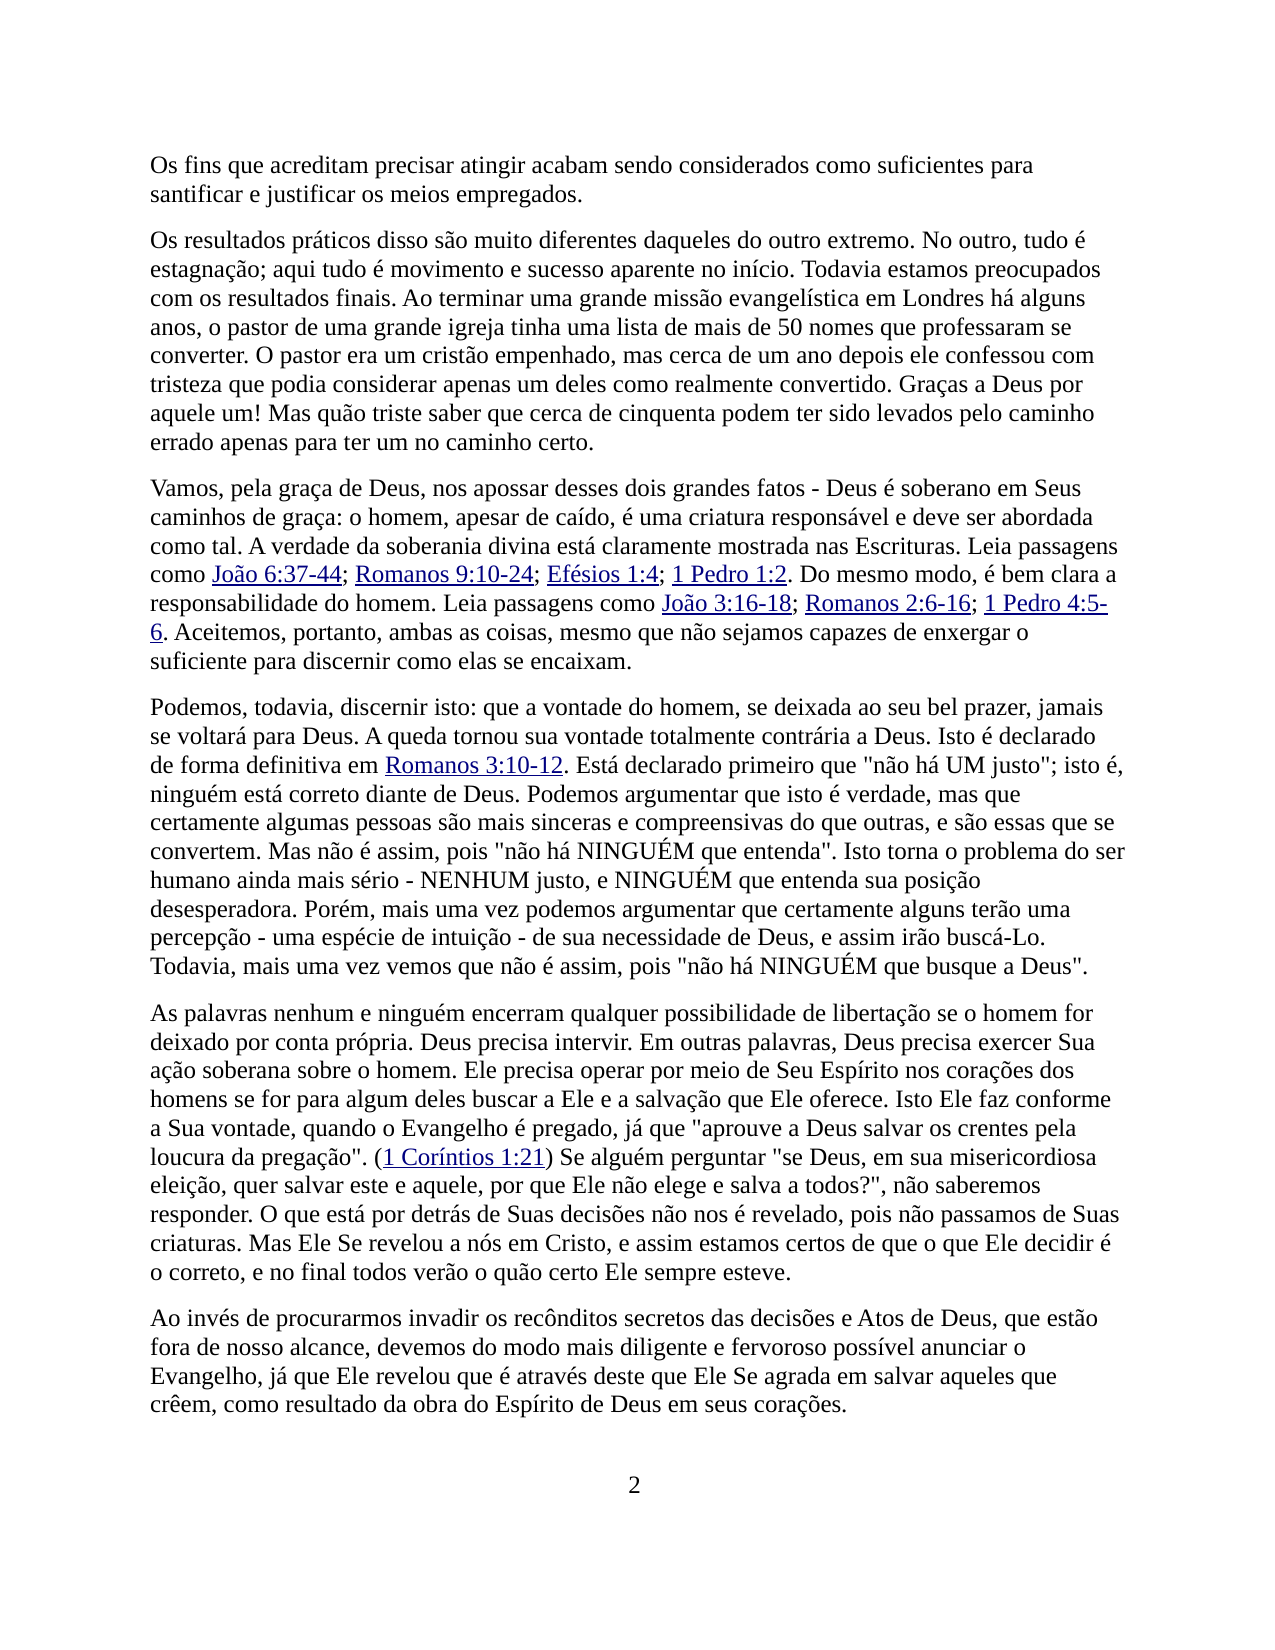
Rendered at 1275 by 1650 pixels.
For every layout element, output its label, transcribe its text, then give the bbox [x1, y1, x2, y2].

text Os fins que acreditam precisar atingir acabam sendo considerados como suficientes para santificar e justificar os meios empregados. [150, 150, 1125, 207]
text Ao invés de procurarmos invadir os recônditos secretos das decisões e Atos de Deus, que estão fora de nosso alcance, devemos do modo mais diligente e fervoroso possível anunciar o Evangelho, já que Ele revelou que é através deste que Ele Se agrada em salvar aqueles que crêem, como resultado da obra do Espírito de Deus em seus corações. [150, 1303, 1125, 1418]
text As palavras nenhum e ninguém encerram qualquer possibilidade de libertação se o homem for deixado por conta própria. Deus precisa intervir. Em outras palavras, Deus precisa exercer Sua ação soberana sobre o homem. Ele precisa operar por meio de Seu Espírito nos corações dos homens se for para algum deles buscar a Ele e a salvação que Ele oferece. Isto Ele faz conforme a Sua vontade, quando o Evangelho é pregado, já que "aprouve a Deus salvar os crentes pela loucura da pregação". (1 Coríntios 1:21) Se alguém perguntar "se Deus, em sua misericordiosa eleição, quer salvar este e aquele, por que Ele não elege e salva a todos?", não saberemos responder. O que está por detrás de Suas decisões não nos é revelado, pois não passamos de Suas criaturas. Mas Ele Se revelou a nós em Cristo, e assim estamos certos de que o que Ele decidir é o correto, e no final todos verão o quão certo Ele sempre esteve. [150, 998, 1125, 1285]
text Os resultados práticos disso são muito diferentes daqueles do outro extremo. No outro, tudo é estagnação; aqui tudo é movimento e sucesso aparente no início. Todavia estamos preocupados com os resultados finais. Ao terminar uma grande missão evangelística em Londres há alguns anos, o pastor de uma grande igreja tinha uma lista de mais de 50 nomes que professaram se converter. O pastor era um cristão empenhado, mas cerca de um ano depois ele confessou com tristeza que podia considerar apenas um deles como realmente convertido. Graças a Deus por aquele um! Mas quão triste saber que cerca de cinquenta podem ter sido levados pelo caminho errado apenas para ter um no caminho certo. [150, 225, 1125, 455]
text Vamos, pela graça de Deus, nos apossar desses dois grandes fatos - Deus é soberano em Seus caminhos de graça: o homem, apesar de caído, é uma criatura responsável e deve ser abordada como tal. A verdade da soberania divina está claramente mostrada nas Escrituras. Leia passagens como João 6:37-44; Romanos 9:10-24; Efésios 1:4; 1 Pedro 1:2. Do mesmo modo, é bem clara a responsabilidade do homem. Leia passagens como João 3:16-18; Romanos 2:6-16; 1 Pedro 4:5-6. Aceitemos, portanto, ambas as coisas, mesmo que não sejamos capazes de enxergar o suficiente para discernir como elas se encaixam. [150, 473, 1125, 674]
text Podemos, todavia, discernir isto: que a vontade do homem, se deixada ao seu bel prazer, jamais se voltará para Deus. A queda tornou sua vontade totalmente contrária a Deus. Isto é declarado de forma definitiva em Romanos 3:10-12. Está declarado primeiro que "não há UM justo"; isto é, ninguém está correto diante de Deus. Podemos argumentar que isto é verdade, mas que certamente algumas pessoas são mais sinceras e compreensivas do que outras, e são essas que se convertem. Mas não é assim, pois "não há NINGUÉM que entenda". Isto torna o problema do ser humano ainda mais sério - NENHUM justo, e NINGUÉM que entenda sua posição desesperadora. Porém, mais uma vez podemos argumentar que certamente alguns terão uma percepção - uma espécie de intuição - de sua necessidade de Deus, e assim irão buscá-Lo. Todavia, mais uma vez vemos que não é assim, pois "não há NINGUÉM que busque a Deus". [150, 692, 1125, 980]
